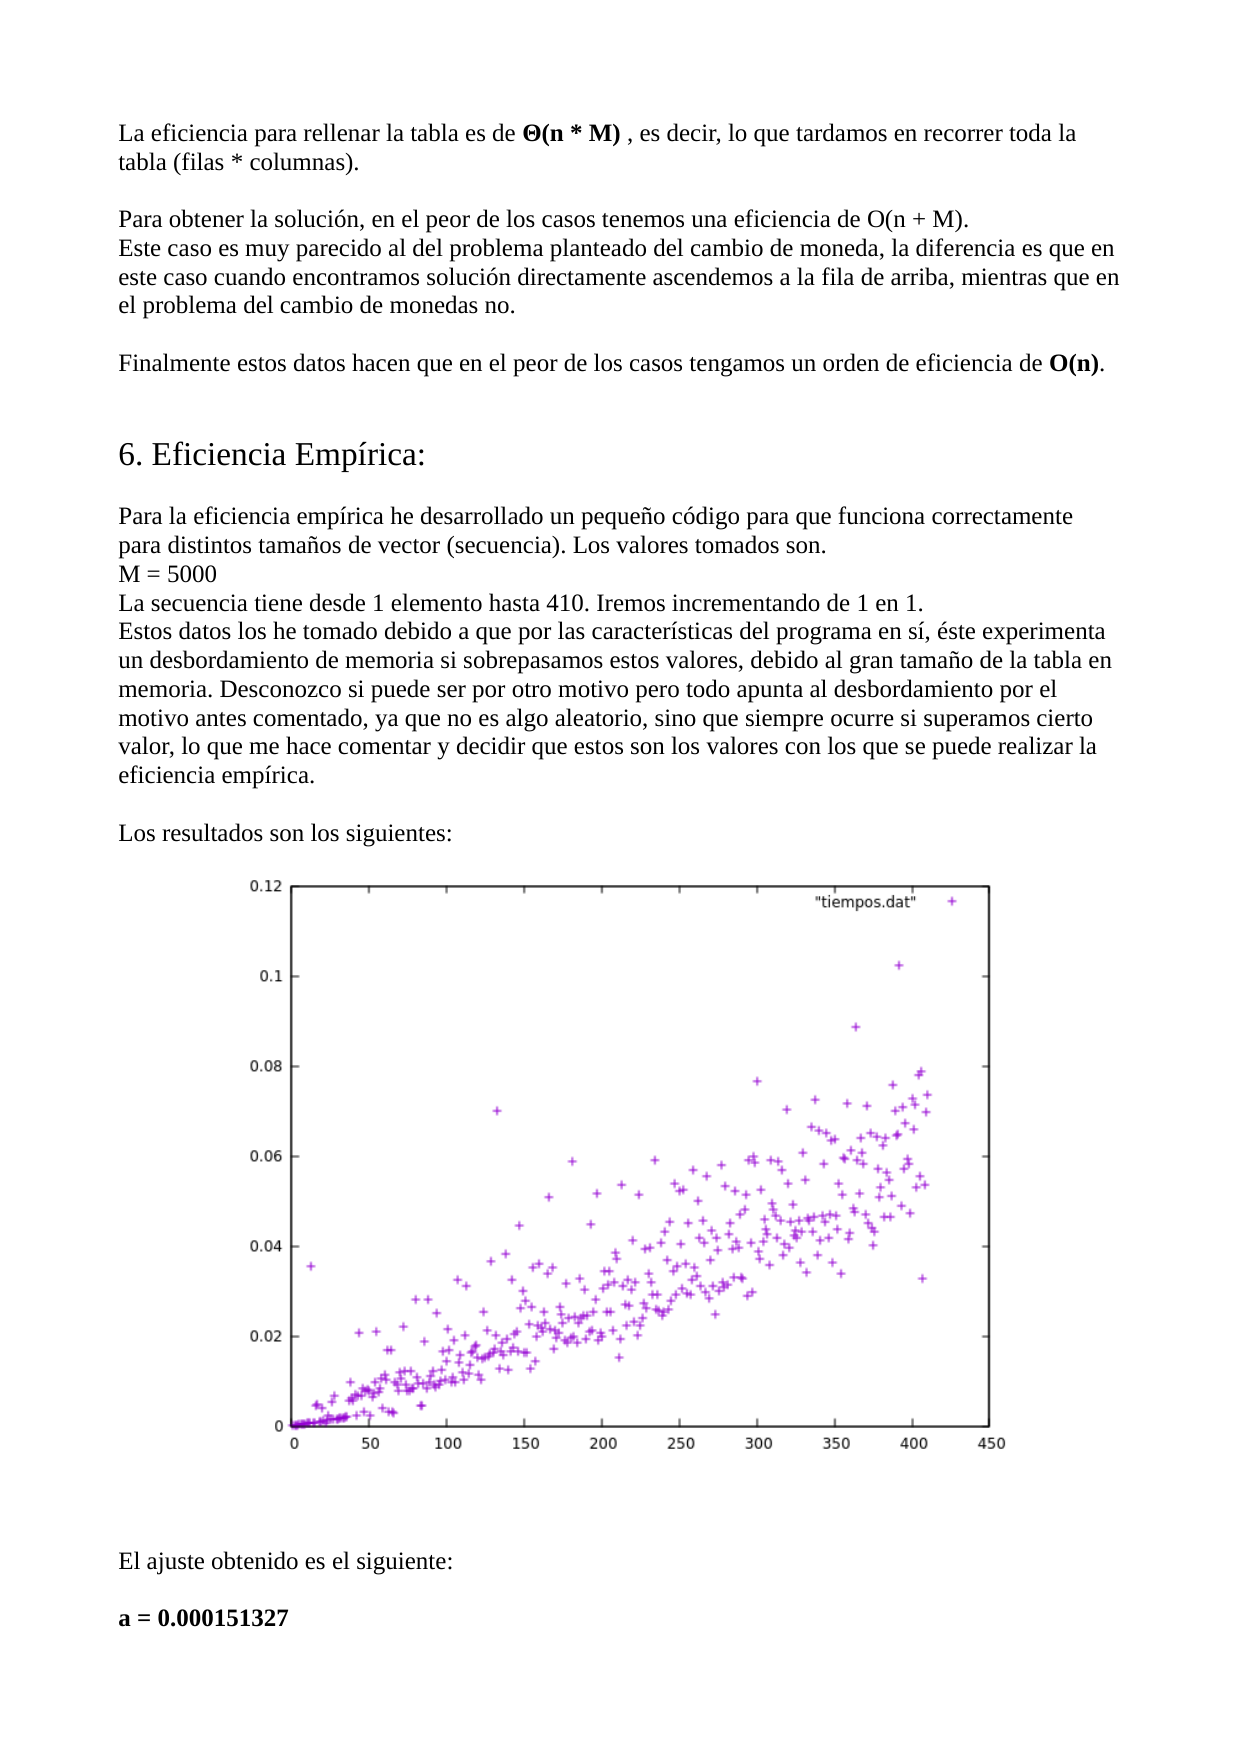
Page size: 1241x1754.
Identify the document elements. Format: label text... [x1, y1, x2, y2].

text Estos datos los he tomado debido a que por las características del programa en sí, éste experimenta un desbordamiento de memoria si sobrepasamos estos valores, debido al gran tamaño de la tabla en memoria. Desconozco si puede ser por otro motivo pero todo apunta al desbordamiento por el motivo antes comentado, ya que no es algo aleatorio, sino que siempre ocurre si superamos cierto valor, lo que me hace comentar y decidir que estos son los valores con los que se puede realizar la eficiencia empírica. [118, 616, 1122, 789]
text La eficiencia para rellenar la tabla es de Θ(n * M) , es decir, lo que tardamos en recorrer toda la tabla (filas * columnas). [118, 118, 1122, 176]
text a = 0.000151327 [118, 1603, 1122, 1632]
text Para obtener la solución, en el peor de los casos tenemos una eficiencia de O(n + M). [118, 204, 1122, 233]
picture [226, 868, 1015, 1460]
text M = 5000 [118, 559, 1122, 588]
text Los resultados son los siguientes: [118, 818, 1122, 846]
text La secuencia tiene desde 1 elemento hasta 410. Iremos incrementando de 1 en 1. [118, 588, 1122, 616]
text Finalmente estos datos hacen que en el peor de los casos tengamos un orden de eficiencia de O(n). [118, 348, 1122, 377]
text Este caso es muy parecido al del problema planteado del cambio de moneda, la diferencia es que en este caso cuando encontramos solución directamente ascendemos a la fila de arriba, mientras que en el problema del cambio de monedas no. [118, 233, 1122, 319]
text El ajuste obtenido es el siguiente: [118, 1546, 1122, 1574]
text Para la eficiencia empírica he desarrollado un pequeño código para que funciona correctamente para distintos tamaños de vector (secuencia). Los valores tomados son. [118, 501, 1122, 559]
text 6. Eficiencia Empírica: [118, 434, 1122, 473]
